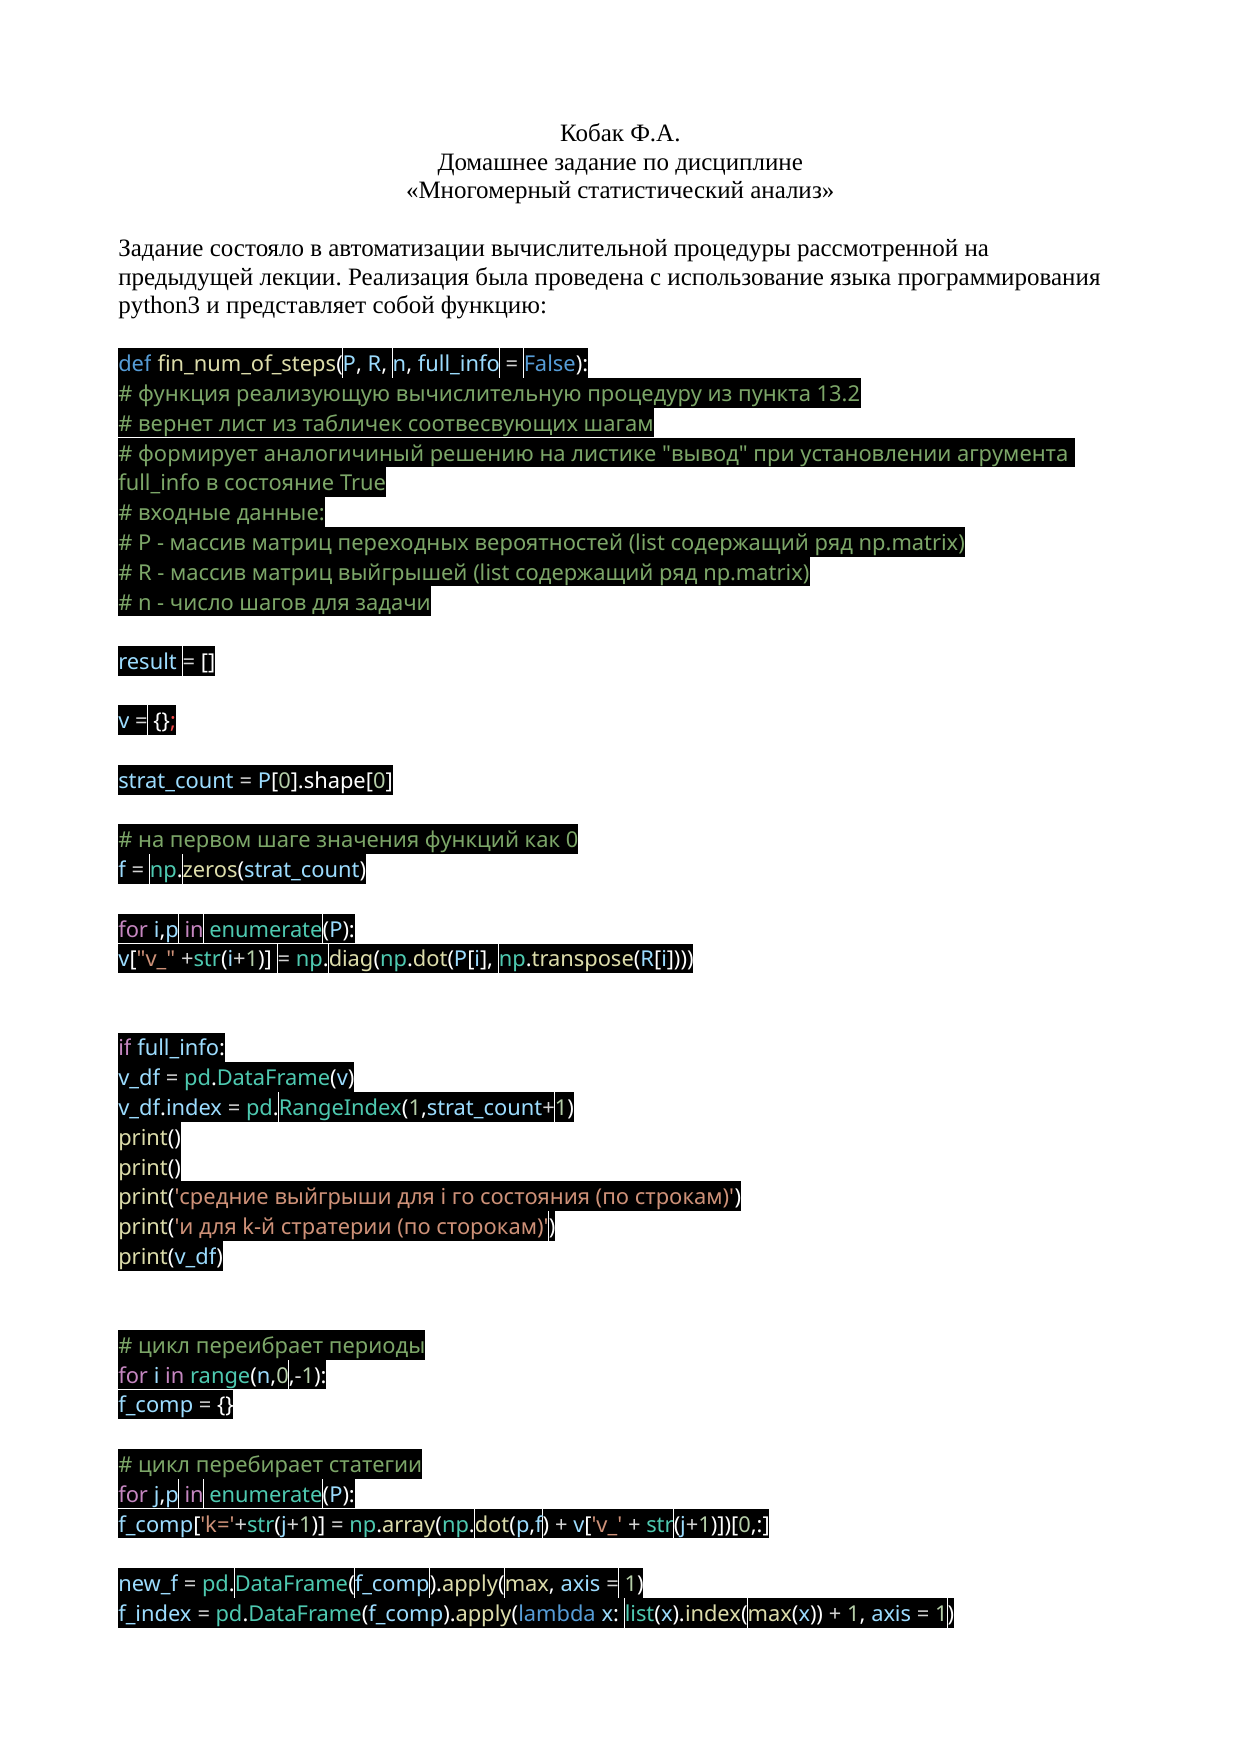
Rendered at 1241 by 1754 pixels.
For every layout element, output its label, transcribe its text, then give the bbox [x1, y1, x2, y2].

text print('и для k-й стратерии (по сторокам)') [118, 1211, 1122, 1241]
text v["v_" +str(i+1)] = np.diag(np.dot(P[i], np.transpose(R[i]))) [118, 943, 1122, 973]
text # R - массив матриц выйгрышей (list содержащий ряд np.matrix) [118, 557, 1122, 586]
text strat_count = P[0].shape[0] [118, 765, 1122, 795]
text Кобак Ф.А. [118, 118, 1122, 147]
text v = {}; [118, 705, 1122, 735]
text print() [118, 1122, 1122, 1152]
text for i,p in enumerate(P): [118, 914, 1122, 943]
text for i in range(n,0,-1): [118, 1360, 1122, 1389]
text result = [] [118, 646, 1122, 676]
text # формирует аналогичиный решению на листике "вывод" при установлении агрумента full_info в состояние True [118, 437, 1122, 497]
text v_df = pd.DataFrame(v) [118, 1062, 1122, 1092]
text # n - число шагов для задачи [118, 586, 1122, 616]
text # входные данные: [118, 497, 1122, 527]
text v_df.index = pd.RangeIndex(1,strat_count+1) [118, 1092, 1122, 1122]
text # функция реализующую вычислительную процедуру из пункта 13.2 [118, 378, 1122, 408]
text print('средние выйгрыши для i го состояния (по строкам)') [118, 1181, 1122, 1211]
text for j,p in enumerate(P): [118, 1479, 1122, 1508]
text if full_info: [118, 1032, 1122, 1062]
text # вернет лист из табличек соотвесвующих шагам [118, 408, 1122, 437]
text print() [118, 1152, 1122, 1181]
text Домашнее задание по дисциплине [118, 147, 1122, 176]
text f_index = pd.DataFrame(f_comp).apply(lambda x: list(x).index(max(x)) + 1, axis = 1) [118, 1598, 1122, 1628]
text def fin_num_of_steps(P, R, n, full_info = False): [118, 348, 1122, 378]
text # цикл перебирает статегии [118, 1449, 1122, 1479]
text # на первом шаге значения функций как 0 [118, 824, 1122, 854]
text «Многомерный статистический анализ» [118, 176, 1122, 204]
text f = np.zeros(strat_count) [118, 854, 1122, 884]
text Задание состояло в автоматизации вычислительной процедуры рассмотренной на предыдущей лекции. Реализация была проведена с использование языка программирования python3 и представляет собой функцию: [118, 233, 1122, 319]
text # P - массив матриц переходных вероятностей (list содержащий ряд np.matrix) [118, 527, 1122, 557]
text new_f = pd.DataFrame(f_comp).apply(max, axis = 1) [118, 1568, 1122, 1598]
text # цикл переибрает периоды [118, 1330, 1122, 1360]
text f_comp['k='+str(j+1)] = np.array(np.dot(p,f) + v['v_' + str(j+1)])[0,:] [118, 1508, 1122, 1538]
text f_comp = {} [118, 1389, 1122, 1419]
text print(v_df) [118, 1241, 1122, 1271]
